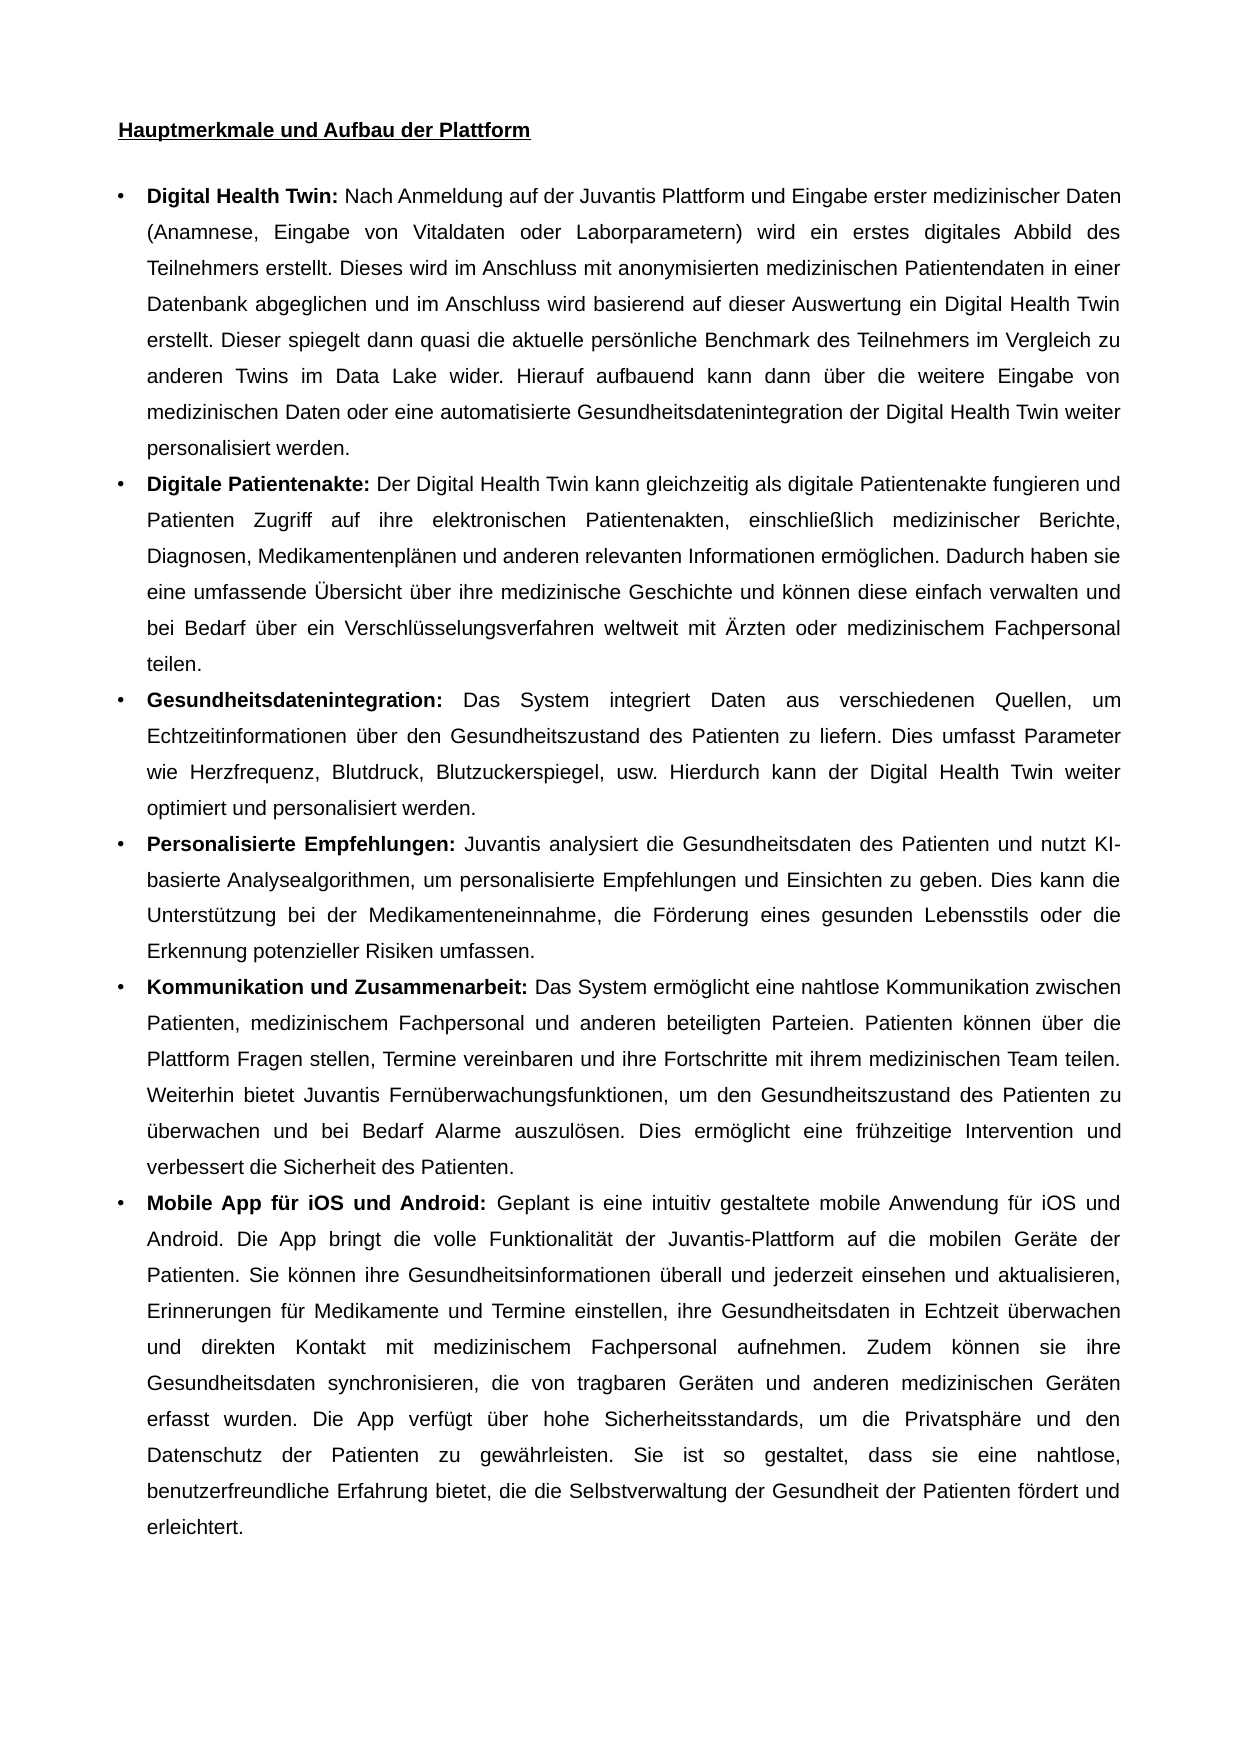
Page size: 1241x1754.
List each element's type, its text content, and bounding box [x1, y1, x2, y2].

list Kommunikation und Zusammenarbeit: Das System ermöglicht eine nahtlose Kommunikation zwischen Patienten, medizinischem Fachpersonal und anderen beteiligten Parteien. Patienten können über die Plattform Fragen stellen, Termine vereinbaren und ihre Fortschritte mit ihrem medizinischen Team teilen. Weiterhin bietet Juvantis Fernüberwachungsfunktionen, um den Gesundheitszustand des Patienten zu überwachen und bei Bedarf Alarme auszulösen. Dies ermöglicht eine frühzeitige Intervention und verbessert die Sicherheit des Patienten. [117, 975, 1122, 1179]
list Digital Health Twin: Nach Anmeldung auf der Juvantis Plattform und Eingabe erster medizinischer Daten (Anamnese, Eingabe von Vitaldaten oder Laborparametern) wird ein erstes digitales Abbild des Teilnehmers erstellt. Dieses wird im Anschluss mit anonymisierten medizinischen Patientendaten in einer Datenbank abgeglichen und im Anschluss wird basierend auf dieser Auswertung ein Digital Health Twin erstellt. Dieser spiegelt dann quasi die aktuelle persönliche Benchmark des Teilnehmers im Vergleich zu anderen Twins im Data Lake wider. Hierauf aufbauend kann dann über die weitere Eingabe von medizinischen Daten oder eine automatisierte Gesundheitsdatenintegration der Digital Health Twin weiter personalisiert werden. [117, 184, 1122, 460]
subtitle Hauptmerkmale und Aufbau der Plattform [118, 118, 1122, 142]
list Digitale Patientenakte: Der Digital Health Twin kann gleichzeitig als digitale Patientenakte fungieren und Patienten Zugriff auf ihre elektronischen Patientenakten, einschließlich medizinischer Berichte, Diagnosen, Medikamentenplänen und anderen relevanten Informationen ermöglichen. Dadurch haben sie eine umfassende Übersicht über ihre medizinische Geschichte und können diese einfach verwalten und bei Bedarf über ein Verschlüsselungsverfahren weltweit mit Ärzten oder medizinischem Fachpersonal teilen. [117, 472, 1122, 676]
list Personalisierte Empfehlungen: Juvantis analysiert die Gesundheitsdaten des Patienten und nutzt KI-basierte Analysealgorithmen, um personalisierte Empfehlungen und Einsichten zu geben. Dies kann die Unterstützung bei der Medikamenteneinnahme, die Förderung eines gesunden Lebensstils oder die Erkennung potenzieller Risiken umfassen. [117, 831, 1122, 963]
list Mobile App für iOS und Android: Geplant is eine intuitiv gestaltete mobile Anwendung für iOS und Android. Die App bringt die volle Funktionalität der Juvantis-Plattform auf die mobilen Geräte der Patienten. Sie können ihre Gesundheitsinformationen überall und jederzeit einsehen und aktualisieren, Erinnerungen für Medikamente und Termine einstellen, ihre Gesundheitsdaten in Echtzeit überwachen und direkten Kontakt mit medizinischem Fachpersonal aufnehmen. Zudem können sie ihre Gesundheitsdaten synchronisieren, die von tragbaren Geräten und anderen medizinischen Geräten erfasst wurden. Die App verfügt über hohe Sicherheitsstandards, um die Privatsphäre und den Datenschutz der Patienten zu gewährleisten. Sie ist so gestaltet, dass sie eine nahtlose, benutzerfreundliche Erfahrung bietet, die die Selbstverwaltung der Gesundheit der Patienten fördert und erleichtert. [117, 1191, 1122, 1538]
list Gesundheitsdatenintegration: Das System integriert Daten aus verschiedenen Quellen, um Echtzeitinformationen über den Gesundheitszustand des Patienten zu liefern. Dies umfasst Parameter wie Herzfrequenz, Blutdruck, Blutzuckerspiegel, usw. Hierdurch kann der Digital Health Twin weiter optimiert und personalisiert werden. [117, 687, 1122, 819]
